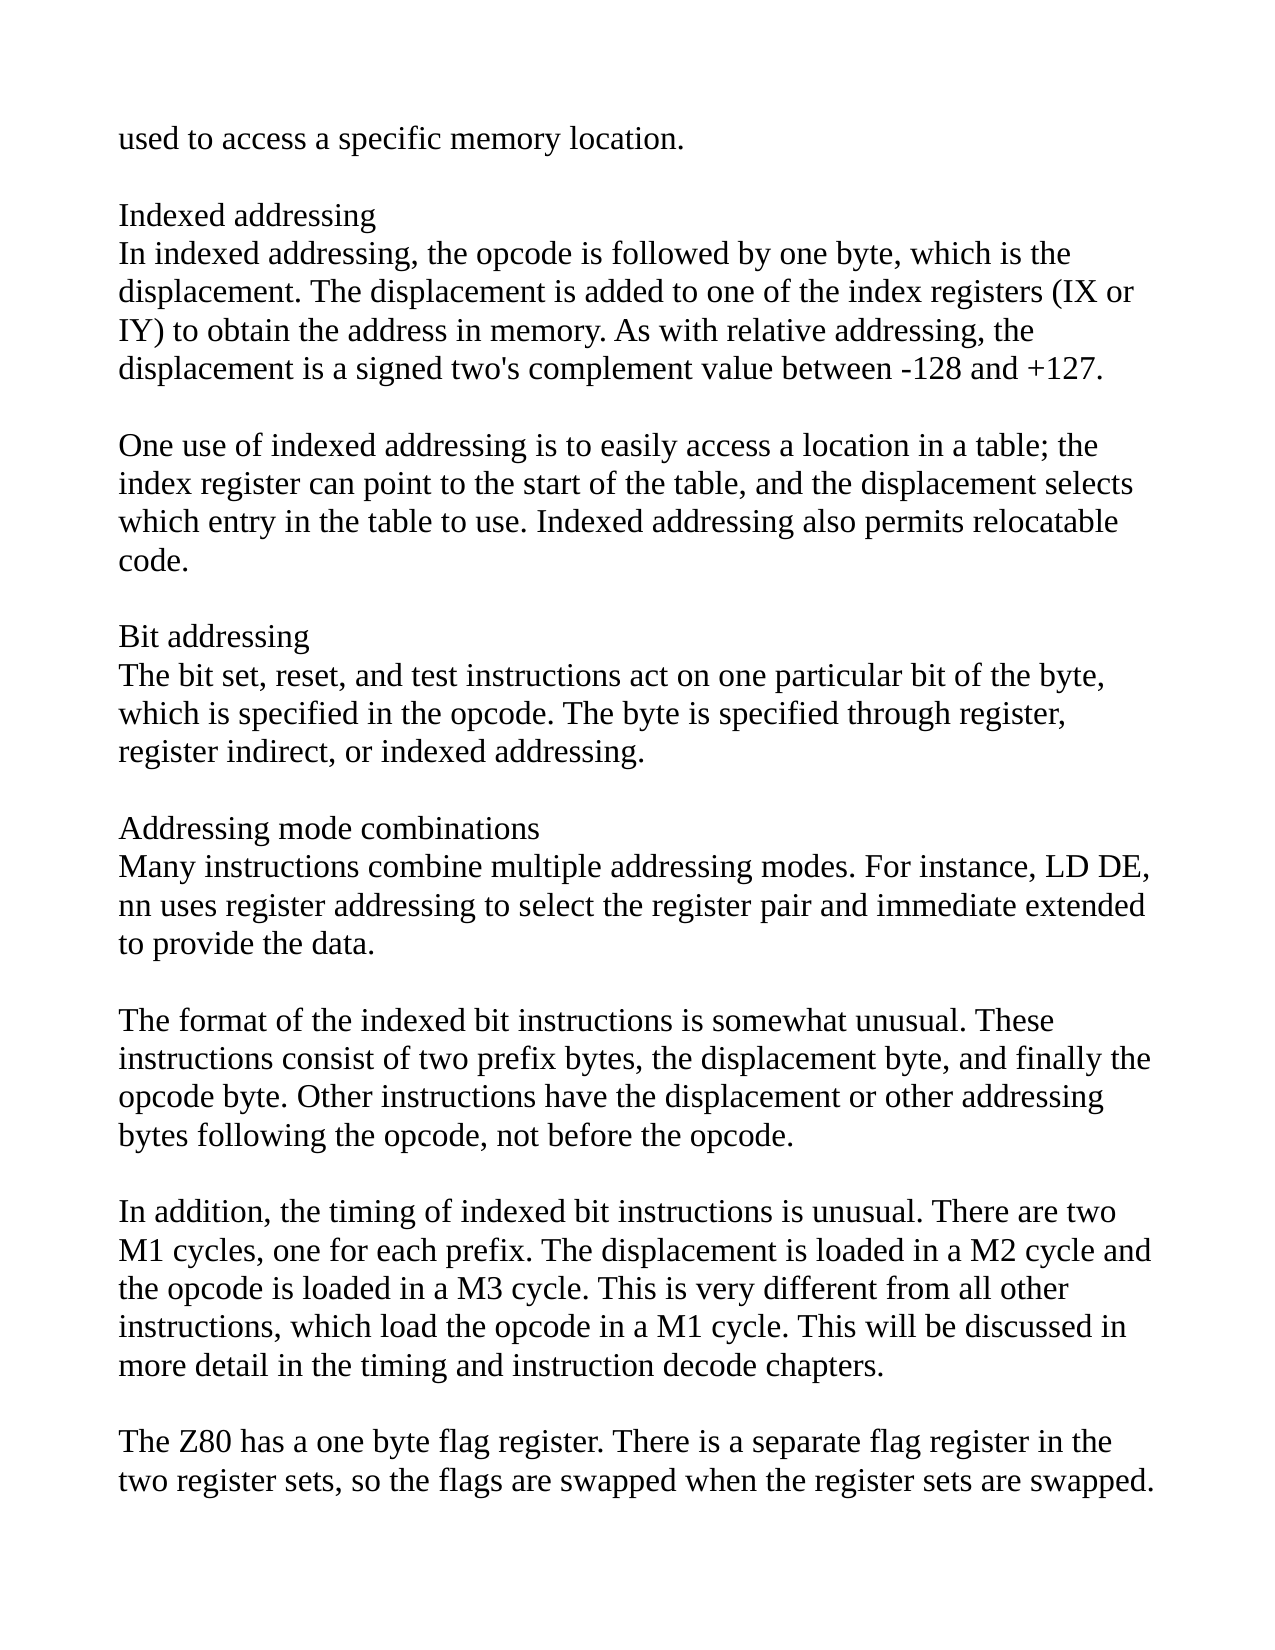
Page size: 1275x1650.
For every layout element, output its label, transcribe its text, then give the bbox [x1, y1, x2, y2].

text used to access a specific memory location. [118, 118, 1157, 156]
text Addressing mode combinations [118, 808, 1157, 846]
text In addition, the timing of indexed bit instructions is unusual. There are two M1 cycles, one for each prefix. The displacement is loaded in a M2 cycle and the opcode is loaded in a M3 cycle. This is very different from all other instructions, which load the opcode in a M1 cycle. This will be discussed in more detail in the timing and instruction decode chapters. [118, 1191, 1157, 1383]
text The Z80 has a one byte flag register. There is a separate flag register in the two register sets, so the flags are swapped when the register sets are swapped. [118, 1421, 1157, 1498]
text The bit set, reset, and test instructions act on one particular bit of the byte, which is specified in the opcode. The byte is specified through register, register indirect, or indexed addressing. [118, 655, 1157, 770]
text Many instructions combine multiple addressing modes. For instance, LD DE, nn uses register addressing to select the register pair and immediate extended to provide the data. [118, 846, 1157, 961]
text In indexed addressing, the opcode is followed by one byte, which is the displacement. The displacement is added to one of the index registers (IX or IY) to obtain the address in memory. As with relative addressing, the displacement is a signed two's complement value between -128 and +127. [118, 233, 1157, 386]
text One use of indexed addressing is to easily access a location in a table; the index register can point to the start of the table, and the displacement selects which entry in the table to use. Indexed addressing also permits relocatable code. [118, 425, 1157, 578]
text Bit addressing [118, 616, 1157, 655]
text Indexed addressing [118, 195, 1157, 233]
text The format of the indexed bit instructions is somewhat unusual. These instructions consist of two prefix bytes, the displacement byte, and finally the opcode byte. Other instructions have the displacement or other addressing bytes following the opcode, not before the opcode. [118, 1000, 1157, 1153]
